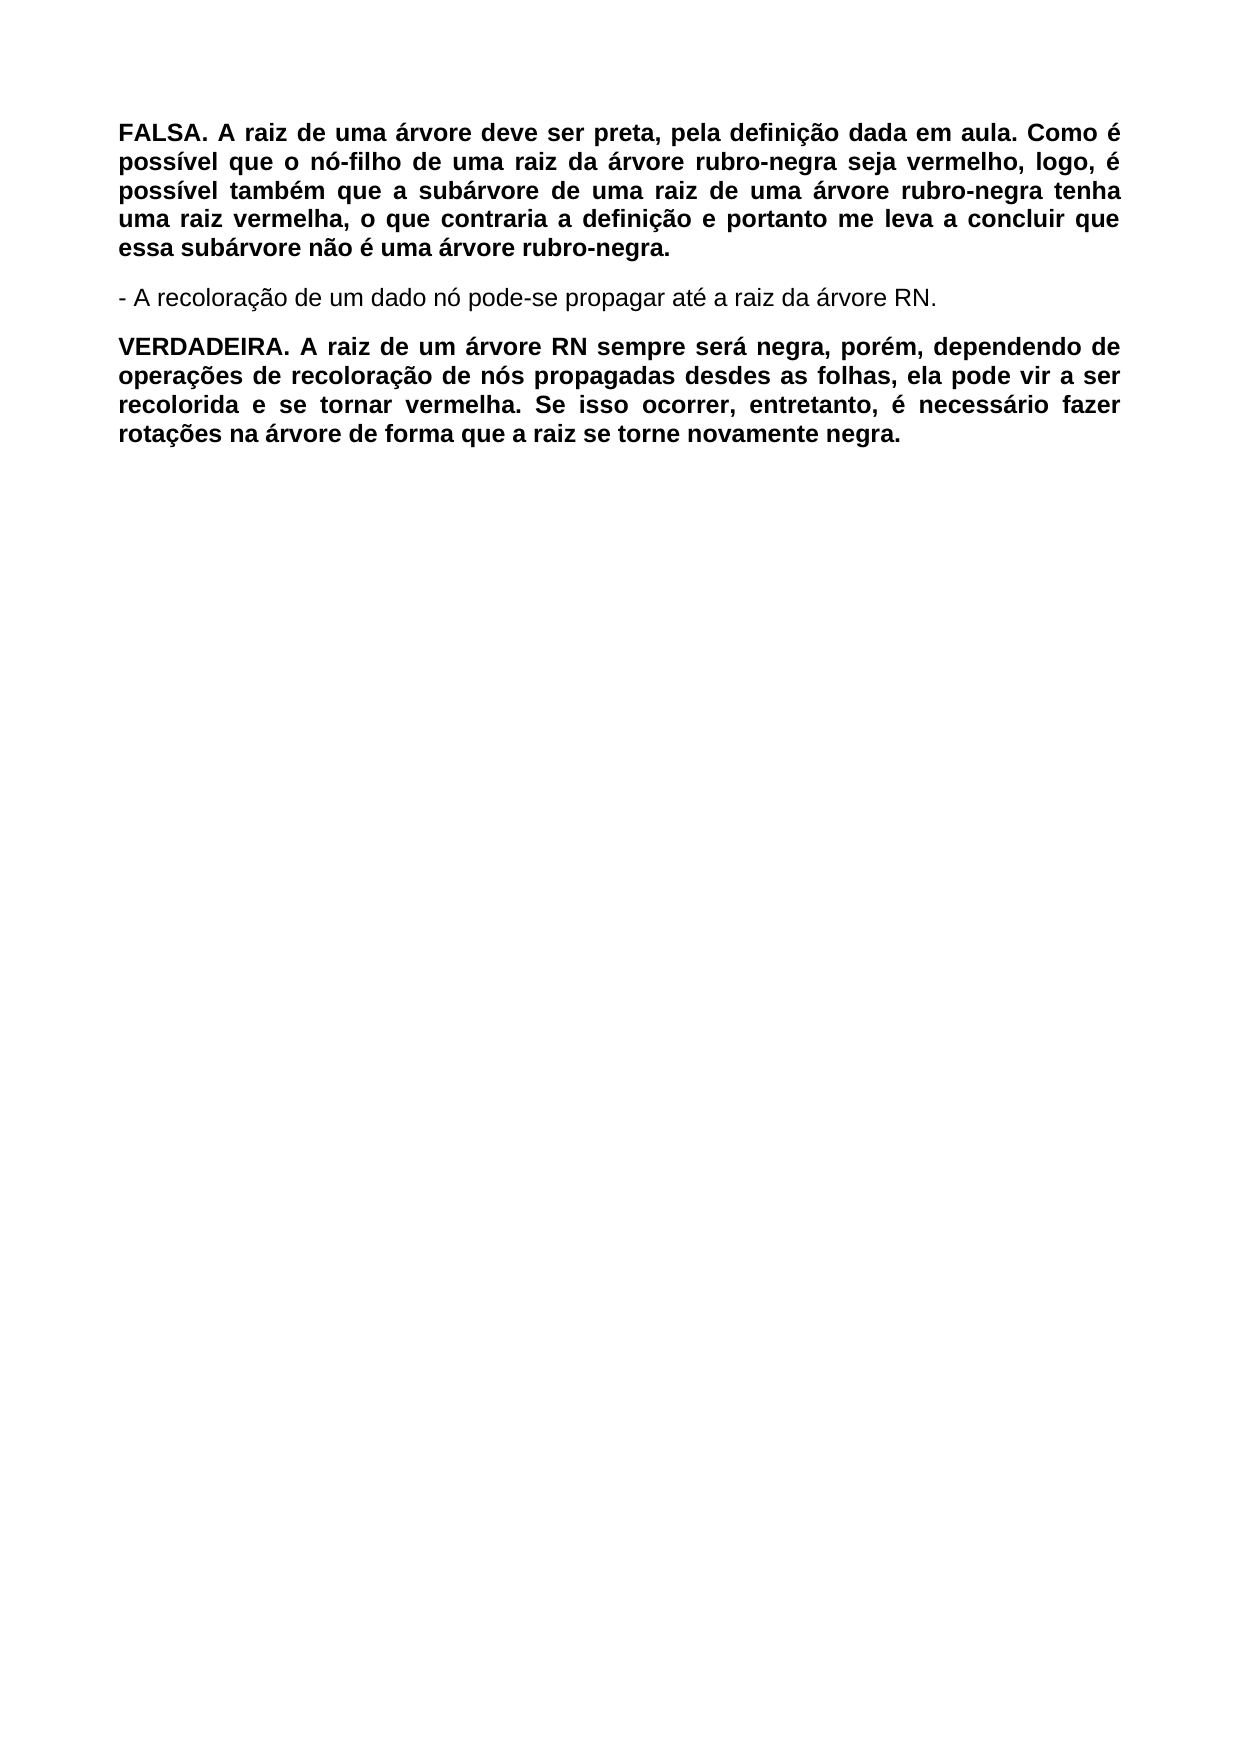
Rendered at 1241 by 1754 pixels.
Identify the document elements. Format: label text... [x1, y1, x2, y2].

text FALSA. A raiz de uma árvore deve ser preta, pela definição dada em aula. Como é possível que o nó-filho de uma raiz da árvore rubro-negra seja vermelho, logo, é possível também que a subárvore de uma raiz de uma árvore rubro-negra tenha uma raiz vermelha, o que contraria a definição e portanto me leva a concluir que essa subárvore não é uma árvore rubro-negra. [118, 118, 1122, 262]
text - A recoloração de um dado nó pode-se propagar até a raiz da árvore RN. [118, 283, 1122, 311]
text VERDADEIRA. A raiz de um árvore RN sempre será negra, porém, dependendo de operações de recoloração de nós propagadas desdes as folhas, ela pode vir a ser recolorida e se tornar vermelha. Se isso ocorrer, entretanto, é necessário fazer rotações na árvore de forma que a raiz se torne novamente negra. [118, 332, 1122, 447]
